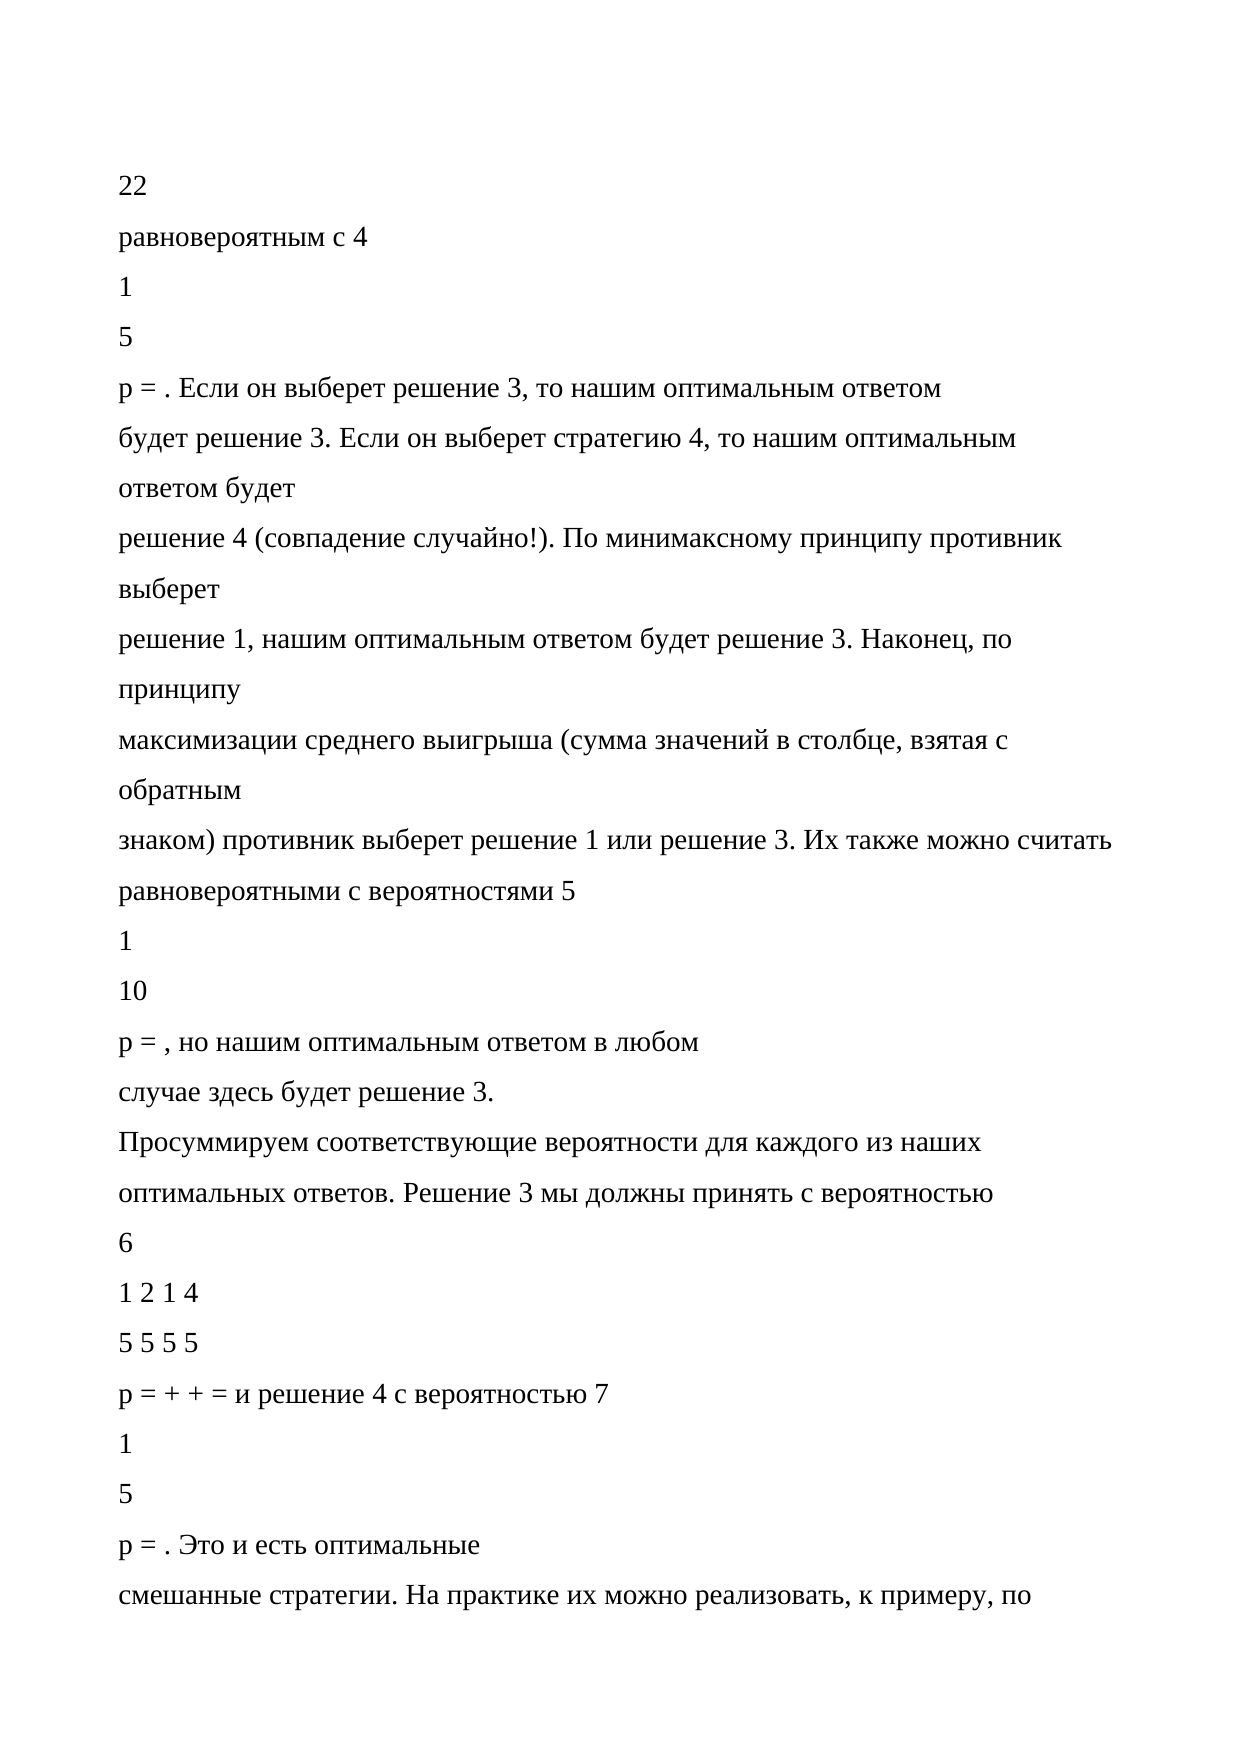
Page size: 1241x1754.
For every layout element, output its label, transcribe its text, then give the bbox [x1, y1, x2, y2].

text p = . Если он выберет решение 3, то нашим оптимальным ответом [118, 370, 1122, 403]
text 10 [118, 973, 1122, 1007]
text смешанные стратегии. На практике их можно реализовать, к примеру, по [118, 1577, 1122, 1611]
text 1 [118, 269, 1122, 303]
text знаком) противник выберет решение 1 или решение 3. Их также можно считать [118, 822, 1122, 856]
text 22 [118, 168, 1122, 202]
text p = . Это и есть оптимальные [118, 1527, 1122, 1560]
text 5 5 5 5 [118, 1326, 1122, 1359]
text 1 [118, 923, 1122, 957]
text решение 1, нашим оптимальным ответом будет решение 3. Наконец, по принципу [118, 621, 1122, 705]
text p = , но нашим оптимальным ответом в любом [118, 1024, 1122, 1057]
text решение 4 (совпадение случайно!). По минимаксному принципу противник выберет [118, 521, 1122, 604]
text p = + + = и решение 4 с вероятностью 7 [118, 1376, 1122, 1409]
text Просуммируем соответствующие вероятности для каждого из наших [118, 1124, 1122, 1158]
text оптимальных ответов. Решение 3 мы должны принять с вероятностью [118, 1175, 1122, 1208]
text равновероятными с вероятностями 5 [118, 873, 1122, 906]
text 1 2 1 4 [118, 1275, 1122, 1309]
text максимизации среднего выигрыша (сумма значений в столбце, взятая с обратным [118, 722, 1122, 806]
text 5 [118, 319, 1122, 353]
text будет решение 3. Если он выберет стратегию 4, то нашим оптимальным ответом будет [118, 420, 1122, 504]
text случае здесь будет решение 3. [118, 1074, 1122, 1108]
text 5 [118, 1477, 1122, 1510]
text 1 [118, 1426, 1122, 1460]
text равновероятным с 4 [118, 219, 1122, 252]
text 6 [118, 1225, 1122, 1258]
